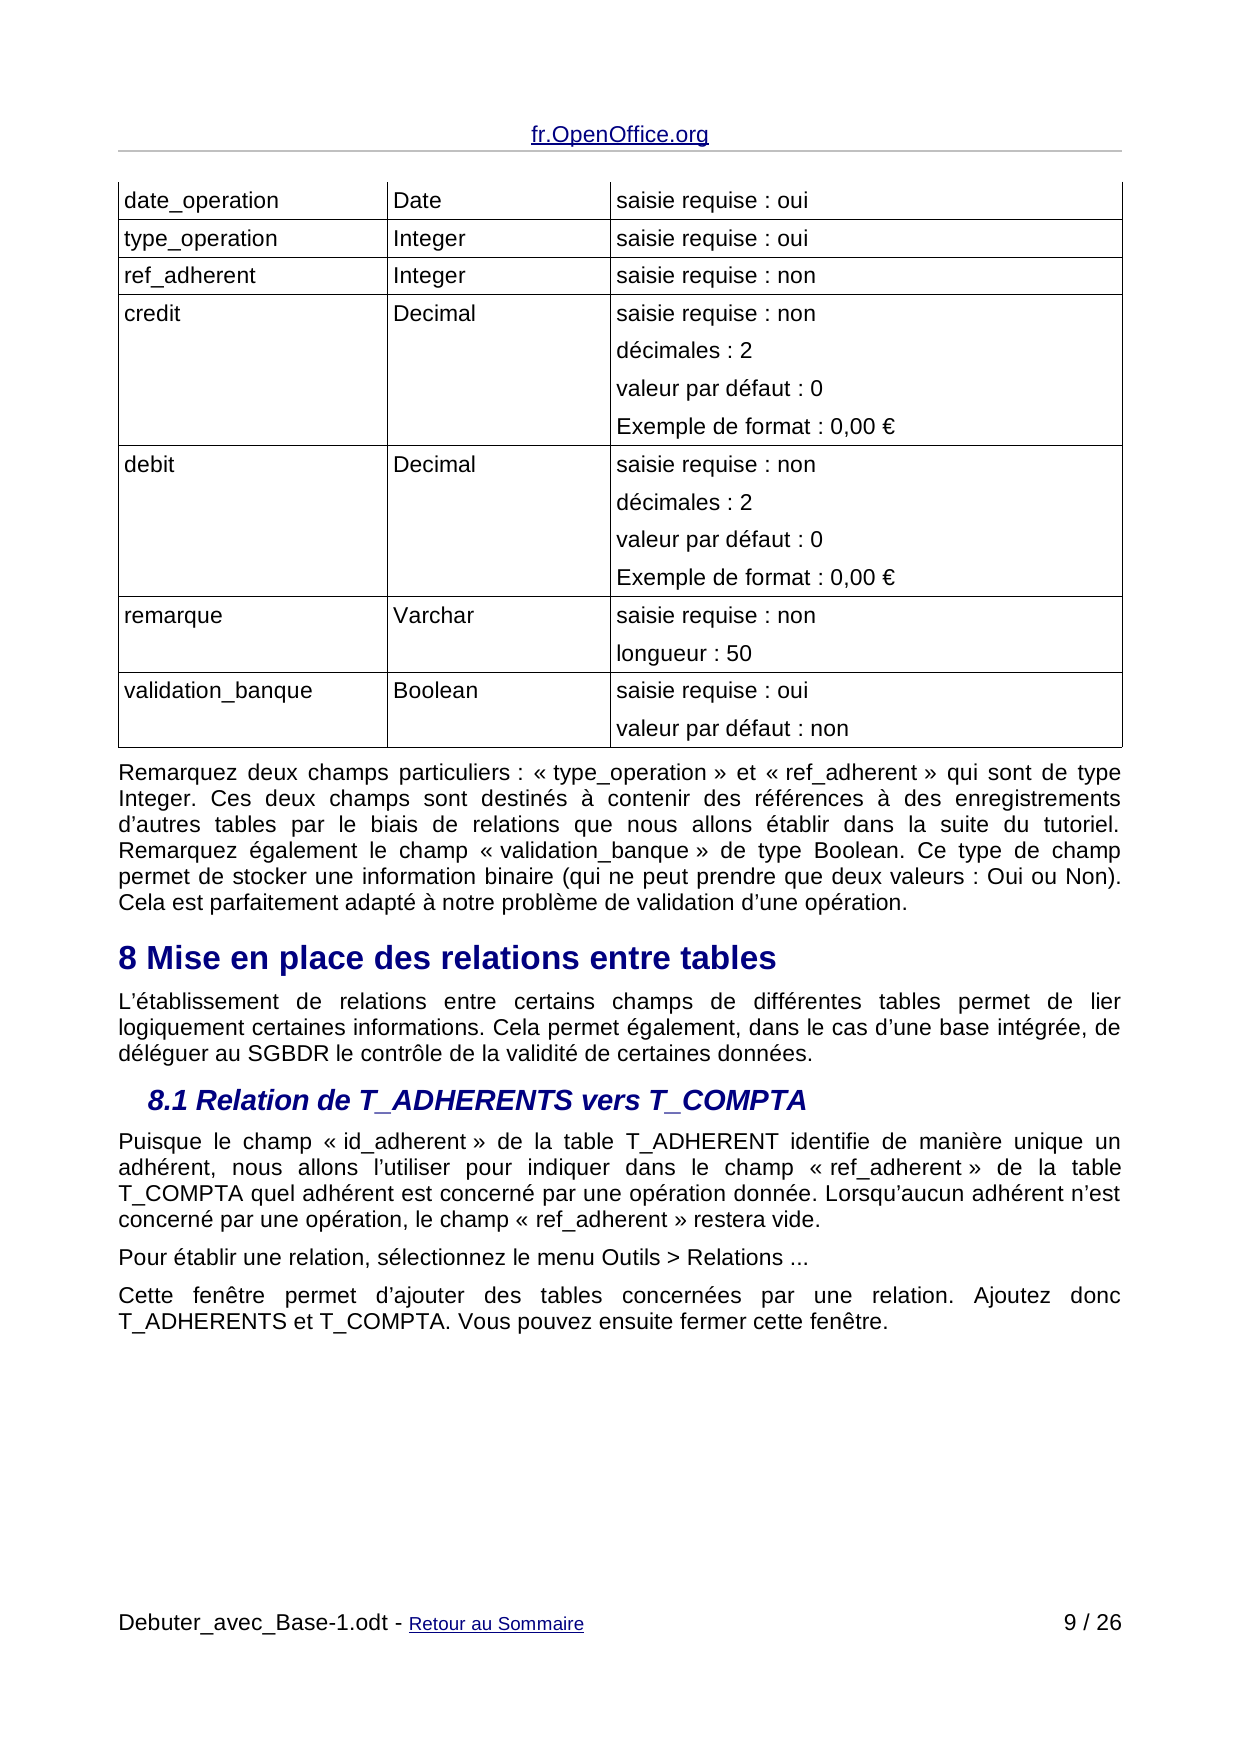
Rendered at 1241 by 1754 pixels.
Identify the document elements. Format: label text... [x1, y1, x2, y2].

table_cell Decimal [388, 295, 610, 445]
table_cell Integer [388, 220, 610, 257]
table_cell debit [119, 446, 387, 596]
table_cell Date [388, 182, 610, 219]
text Remarquez deux champs particuliers : « type_operation » et « ref_adherent » qui sont de type Integer. Ces deux champs sont destinés à contenir des références à des enregistrements d’autres tables par le biais de relations que nous allons établir dans la suite du tutoriel. Remarquez également le champ « validation_banque » de type Boolean. Ce type de champ permet de stocker une information binaire (qui ne peut prendre que deux valeurs : Oui ou Non). Cela est parfaitement adapté à notre problème de validation d’une opération. [118, 759, 1122, 915]
table_cell ref_adherent [119, 258, 387, 294]
table_cell saisie requise : non longueur : 50 [611, 597, 1122, 672]
table_cell credit [119, 295, 387, 445]
table_cell Decimal [388, 446, 610, 596]
table_cell Integer [388, 258, 610, 294]
table_cell saisie requise : oui [611, 182, 1122, 219]
subtitle Mise en place des relations entre tables [118, 939, 1122, 976]
table_cell validation_banque [119, 673, 387, 747]
table_cell saisie requise : non [611, 258, 1122, 294]
text L’établissement de relations entre certains champs de différentes tables permet de lier logiquement certaines informations. Cela permet également, dans le cas d’une base intégrée, de déléguer au SGBDR le contrôle de la validité de certaines données. [118, 988, 1122, 1066]
table_cell type_operation [119, 220, 387, 257]
subtitle Relation de T_ADHERENTS vers T_COMPTA [148, 1084, 1122, 1117]
text Cette fenêtre permet d’ajouter des tables concernées par une relation. Ajoutez donc T_ADHERENTS et T_COMPTA. Vous pouvez ensuite fermer cette fenêtre. [118, 1282, 1122, 1334]
table_cell saisie requise : non décimales : 2 valeur par défaut : 0 Exemple de format : 0,00 € [611, 295, 1122, 445]
table_cell Boolean [388, 673, 610, 747]
table_cell saisie requise : oui [611, 220, 1122, 257]
table_cell remarque [119, 597, 387, 672]
table_cell saisie requise : oui valeur par défaut : non [611, 673, 1122, 747]
text Puisque le champ « id_adherent » de la table T_ADHERENT identifie de manière unique un adhérent, nous allons l’utiliser pour indiquer dans le champ « ref_adherent » de la table T_COMPTA quel adhérent est concerné par une opération donnée. Lorsqu’aucun adhérent n’est concerné par une opération, le champ « ref_adherent » restera vide. [118, 1128, 1122, 1232]
table_cell saisie requise : non décimales : 2 valeur par défaut : 0 Exemple de format : 0,00 € [611, 446, 1122, 596]
table_cell Varchar [388, 597, 610, 672]
text Pour établir une relation, sélectionnez le menu Outils > Relations ... [118, 1244, 1122, 1270]
table_cell date_operation [119, 182, 387, 219]
